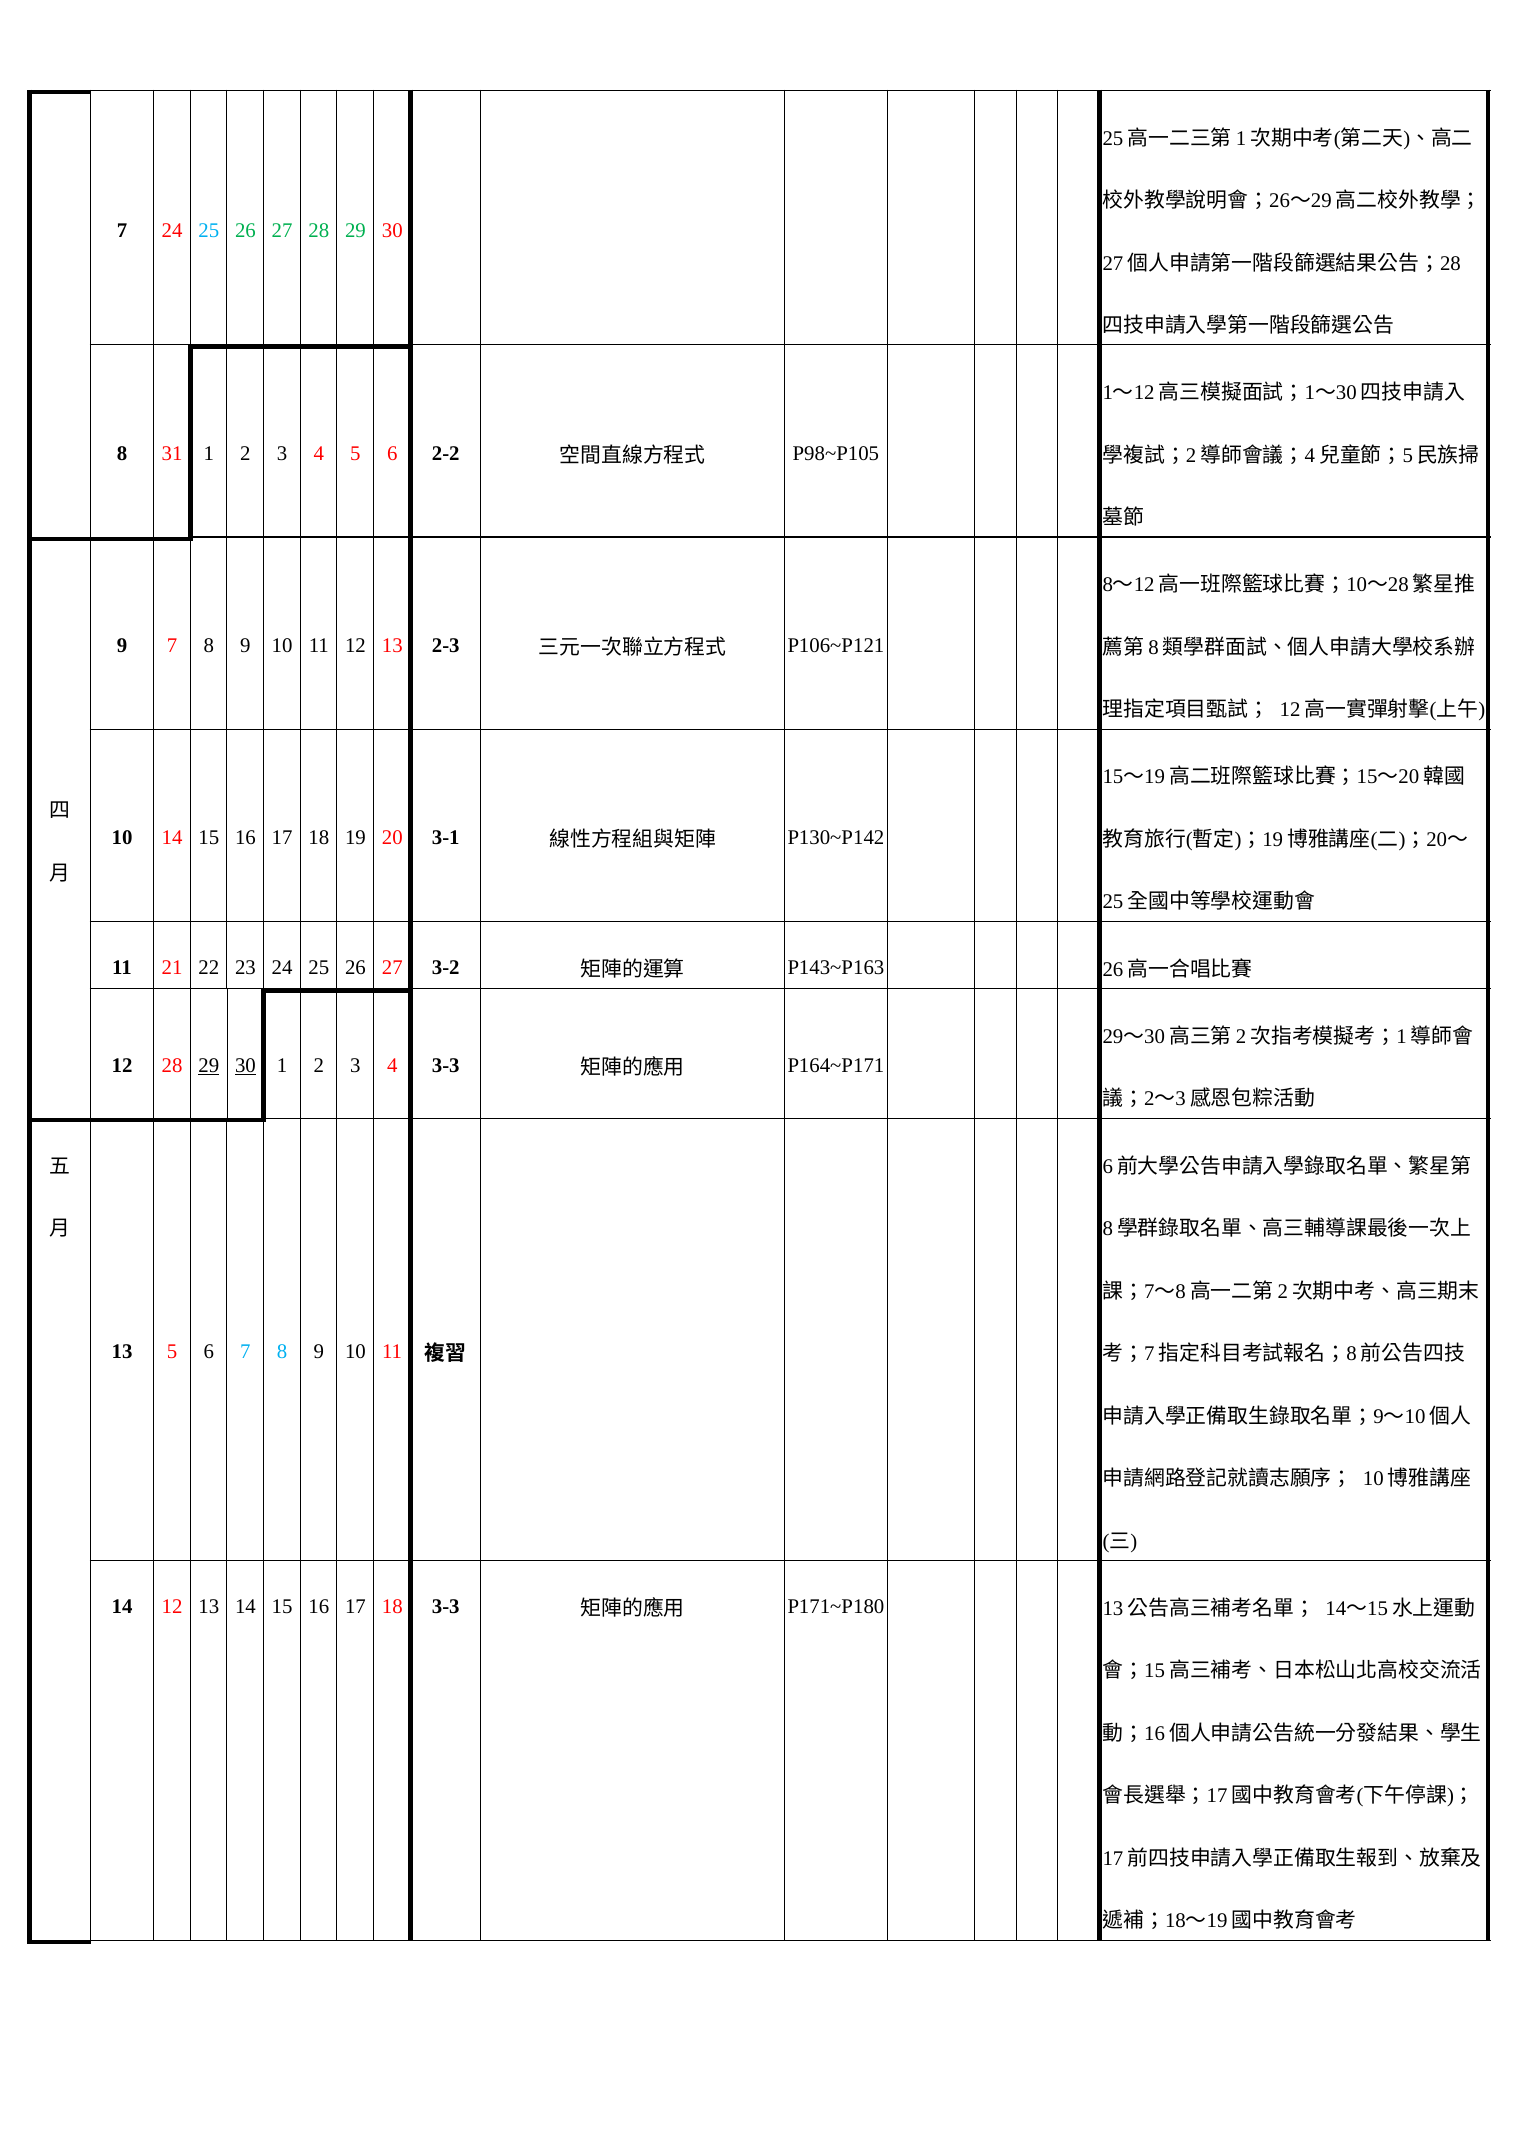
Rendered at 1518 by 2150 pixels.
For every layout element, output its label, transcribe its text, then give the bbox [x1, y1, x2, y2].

table_cell P106~P121 [785, 538, 887, 728]
table_cell 6 [374, 349, 408, 536]
table_cell 2-2 [413, 345, 480, 536]
table_cell 5 [337, 349, 373, 536]
table_cell [975, 345, 1016, 536]
table_cell [975, 1119, 1016, 1560]
table_cell 複習 [413, 1119, 480, 1560]
table_cell 29 [337, 91, 373, 344]
table_cell 五 月 [32, 1122, 90, 1939]
table_cell 13 [374, 538, 408, 728]
table_cell 14 [91, 1561, 153, 1939]
table_cell 3-3 [413, 989, 480, 1118]
table_cell 8 [91, 345, 153, 536]
table_cell [1058, 1119, 1097, 1560]
table_cell 矩陣的運算 [481, 922, 784, 988]
table_cell 21 [154, 922, 190, 988]
table_cell 10 [337, 1119, 373, 1560]
table_cell 4 [301, 349, 336, 536]
table_cell 12 [154, 1561, 190, 1939]
table_cell 24 [154, 91, 190, 344]
table_cell 29～30高三第2次指考模擬考；1導師會議；2～3感恩包粽活動 [1102, 989, 1486, 1118]
table_cell [975, 1561, 1016, 1939]
table_cell 8 [191, 538, 226, 728]
table_cell 25 [191, 91, 226, 344]
table_cell [888, 922, 974, 988]
table_cell 29 [191, 989, 227, 1118]
table_cell 3-2 [413, 922, 480, 988]
table_cell 9 [91, 541, 153, 728]
table_cell 13 [91, 1122, 153, 1560]
table_cell 30 [374, 91, 408, 344]
table_cell [1017, 922, 1057, 988]
table_cell [888, 1561, 974, 1939]
table_cell [1058, 345, 1097, 536]
table_cell 三元一次聯立方程式 [481, 538, 784, 728]
table_cell [1017, 730, 1057, 921]
table_cell 5 [154, 1122, 190, 1560]
table_cell [1058, 1561, 1097, 1939]
table_cell [785, 91, 887, 344]
table_cell 9 [227, 538, 263, 728]
table_cell 空間直線方程式 [481, 345, 784, 536]
table_cell 8 [264, 1119, 300, 1560]
table_cell [888, 989, 974, 1118]
table_cell [785, 1119, 887, 1560]
table_cell 矩陣的應用 [481, 1561, 784, 1939]
table_cell 1 [193, 349, 226, 536]
table_cell 17 [337, 1561, 373, 1939]
table_cell [888, 1119, 974, 1560]
table_cell 6 [191, 1122, 226, 1560]
table_cell 24 [264, 922, 300, 988]
table_cell 27 [264, 91, 300, 344]
table_cell [413, 91, 480, 344]
table_cell 19 [337, 730, 373, 921]
table_cell 1～12高三模擬面試；1～30四技申請入學複試；2導師會議；4兒童節；5民族掃墓節 [1102, 345, 1486, 536]
table_cell 17 [264, 730, 300, 921]
table_cell 13公告高三補考名單； 14～15水上運動會；15高三補考、日本松山北高校交流活動；16個人申請公告統一分發結果、學生會長選舉；17國中教育會考(下午停課)；17前四技申請入學正備取生報到、放棄及遞補；18～19國中教育會考 [1102, 1561, 1486, 1939]
table_cell [1058, 922, 1097, 988]
table_cell 13 [191, 1561, 226, 1939]
table_cell 27 [374, 922, 408, 988]
table_cell [1017, 538, 1057, 728]
table_cell [888, 538, 974, 728]
table_cell P98~P105 [785, 345, 887, 536]
table_cell [888, 730, 974, 921]
table_cell 28 [301, 91, 336, 344]
table_cell 8～12高一班際籃球比賽；10～28繁星推薦第8類學群面試、個人申請大學校系辦理指定項目甄試； 12高一實彈射擊(上午) [1102, 538, 1486, 728]
table_cell [481, 91, 784, 344]
table_cell 四 月 [32, 541, 90, 1118]
table_cell 6前大學公告申請入學錄取名單、繁星第8學群錄取名單、高三輔導課最後一次上課；7～8高一二第2次期中考、高三期末考；7指定科目考試報名；8前公告四技申請入學正備取生錄取名單；9～10個人申請網路登記就讀志願序； 10博雅講座(三) [1102, 1119, 1486, 1560]
table_cell 23 [227, 922, 263, 988]
table_cell 2 [301, 993, 336, 1118]
table_cell 線性方程組與矩陣 [481, 730, 784, 921]
table_cell 矩陣的應用 [481, 989, 784, 1118]
table_cell 12 [337, 538, 373, 728]
table_cell [1058, 91, 1097, 344]
table_cell 3 [337, 993, 373, 1118]
table_cell [1017, 1119, 1057, 1560]
table_cell [481, 1119, 784, 1560]
table_cell [975, 91, 1016, 344]
table_cell 14 [154, 730, 190, 921]
table_cell 25高一二三第1次期中考(第二天)、高二校外教學說明會；26～29高二校外教學；27個人申請第一階段篩選結果公告；28四技申請入學第一階段篩選公告 [1102, 91, 1486, 344]
table_cell 10 [91, 730, 153, 921]
table_cell 15 [264, 1561, 300, 1939]
table_cell 30 [228, 989, 261, 1118]
table_cell 28 [154, 989, 190, 1118]
table_cell 9 [301, 1119, 336, 1560]
table_cell 11 [91, 922, 153, 988]
table_cell P143~P163 [785, 922, 887, 988]
table_cell 31 [154, 345, 188, 536]
table_cell [1017, 1561, 1057, 1939]
table_cell [1017, 345, 1057, 536]
table_cell 14 [227, 1561, 263, 1939]
table_cell P130~P142 [785, 730, 887, 921]
table_cell 7 [227, 1122, 263, 1560]
table_cell 2 [227, 349, 263, 536]
table_cell P171~P180 [785, 1561, 887, 1939]
table_cell 11 [301, 538, 336, 728]
table_cell 4 [374, 993, 408, 1118]
table_cell 3 [264, 349, 300, 536]
table_cell 3-3 [413, 1561, 480, 1939]
table_cell 15 [191, 730, 226, 921]
table_cell 11 [374, 1119, 408, 1560]
table_cell P164~P171 [785, 989, 887, 1118]
table_cell 18 [374, 1561, 408, 1939]
table_cell [975, 922, 1016, 988]
table_cell 7 [91, 91, 153, 344]
table_cell [1058, 730, 1097, 921]
table_cell 22 [191, 922, 226, 988]
table_cell 12 [91, 989, 153, 1118]
table_cell [1017, 989, 1057, 1118]
table_cell 15～19高二班際籃球比賽；15～20韓國教育旅行(暫定)；19博雅講座(二)；20～25全國中等學校運動會 [1102, 730, 1486, 921]
table_cell [1058, 989, 1097, 1118]
table_cell [975, 538, 1016, 728]
table_cell 26高一合唱比賽 [1102, 922, 1486, 988]
table_cell [975, 730, 1016, 921]
table_cell [32, 94, 90, 536]
table_cell 18 [301, 730, 336, 921]
table_cell [888, 345, 974, 536]
table_cell 25 [301, 922, 336, 988]
table_cell 16 [301, 1561, 336, 1939]
table_cell 1 [266, 993, 300, 1118]
table_cell [888, 91, 974, 344]
table_cell [975, 989, 1016, 1118]
table_cell [1017, 91, 1057, 344]
table_cell 2-3 [413, 538, 480, 728]
table_cell [1058, 538, 1097, 728]
table_cell 26 [337, 922, 373, 988]
table_cell 3-1 [413, 730, 480, 921]
table_cell 26 [227, 91, 263, 344]
table_cell 10 [264, 538, 300, 728]
table_cell 7 [154, 541, 190, 728]
table_cell 16 [227, 730, 263, 921]
table_cell 20 [374, 730, 408, 921]
